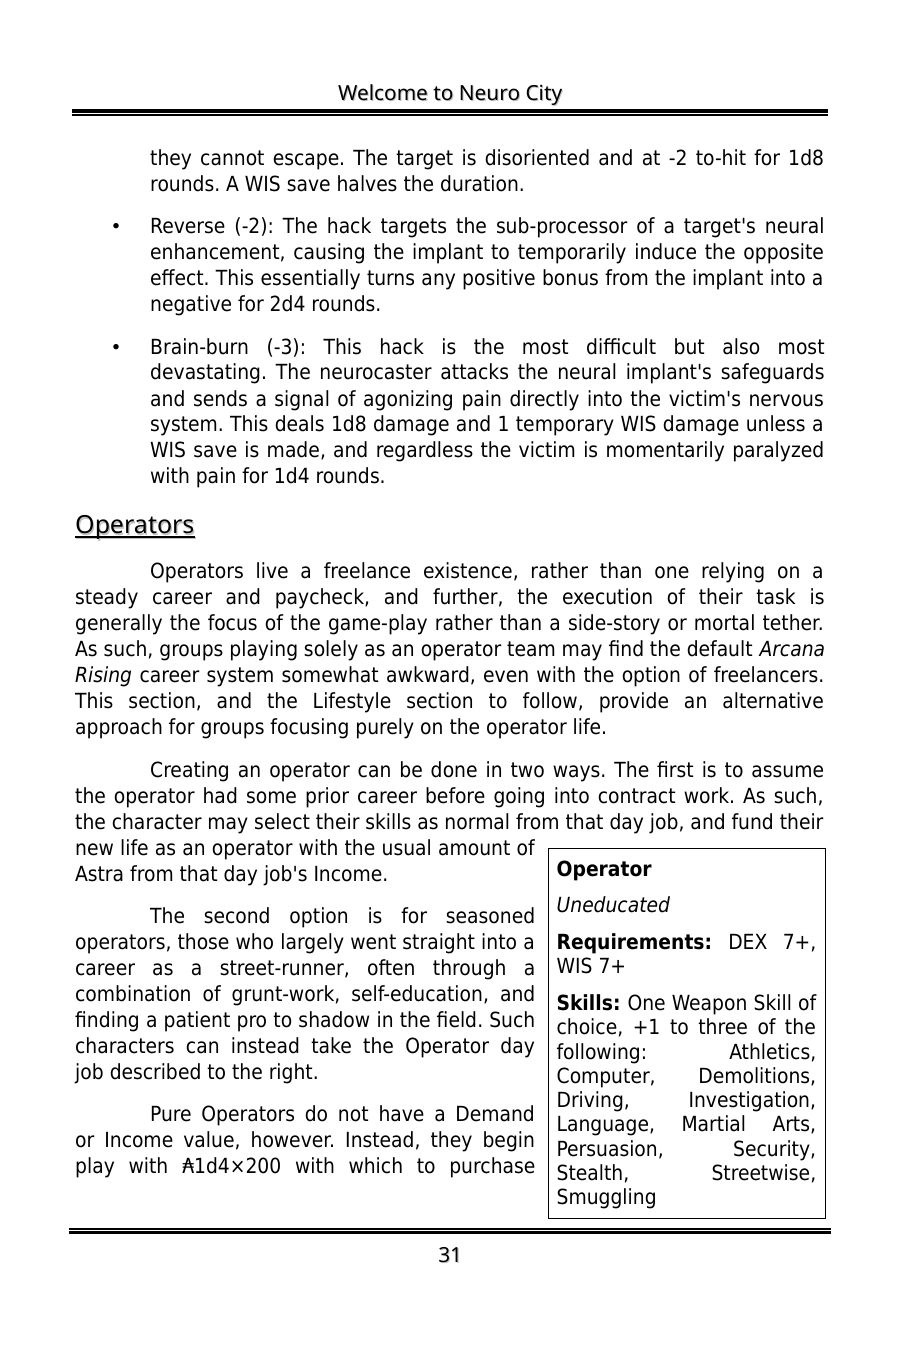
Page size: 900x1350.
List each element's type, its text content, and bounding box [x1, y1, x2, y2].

subtitle Operators [75, 507, 825, 541]
text Creating an operator can be done in two ways. The first is to assume the operator had some prior career before going into contract work. As such, the character may select their skills as normal from that day job, and fund their new life as an operator with the usual amount of Astra from that day job's Income. [75, 758, 825, 886]
text The second option is for seasoned operators, those who largely went straight into a career as a street-runner, often through a combination of grunt-work, self-education, and finding a patient pro to shadow in the field. Such characters can instead take the Operator day job described to the right. [75, 904, 547, 1084]
list Reverse (-2): The hack targets the sub-processor of a target's neural enhancement, causing the implant to temporarily induce the opposite effect. This essentially turns any positive bonus from the implant into a negative for 2d4 rounds. [112, 214, 825, 316]
text Operator [556, 857, 816, 881]
text Pure Operators do not have a Demand or Income value, however. Instead, they begin play with ₳1d4×200 with which to purchase [75, 1102, 547, 1178]
text Requirements: DEX 7+, WIS 7+ [556, 930, 816, 979]
text Skills: One Weapon Skill of choice, +1 to three of the following: Athletics, Computer, Demolitions, Driving, Investigation, Language, Martial Arts, Persuasion, Security, Stealth, Streetwise, Smuggling [556, 991, 816, 1209]
list Brain-burn (-3): This hack is the most difficult but also most devastating. The neurocaster attacks the neural implant's safeguards and sends a signal of agonizing pain directly into the victim's nervous system. This deals 1d8 damage and 1 temporary WIS damage unless a WIS save is made, and regardless the victim is momentarily paralyzed with pain for 1d4 rounds. [112, 335, 825, 489]
text Uneducated [556, 893, 816, 918]
list they cannot escape. The target is disoriented and at -2 to-hit for 1d8 rounds. A WIS save halves the duration. [112, 146, 825, 196]
text Operators live a freelance existence, rather than one relying on a steady career and paycheck, and further, the execution of their task is generally the focus of the game-play rather than a side-story or mortal tether. As such, groups playing solely as an operator team may find the default Arcana Rising career system somewhat awkward, even with the option of freelancers. This section, and the Lifestyle section to follow, provide an alternative approach for groups focusing purely on the operator life. [75, 559, 825, 739]
